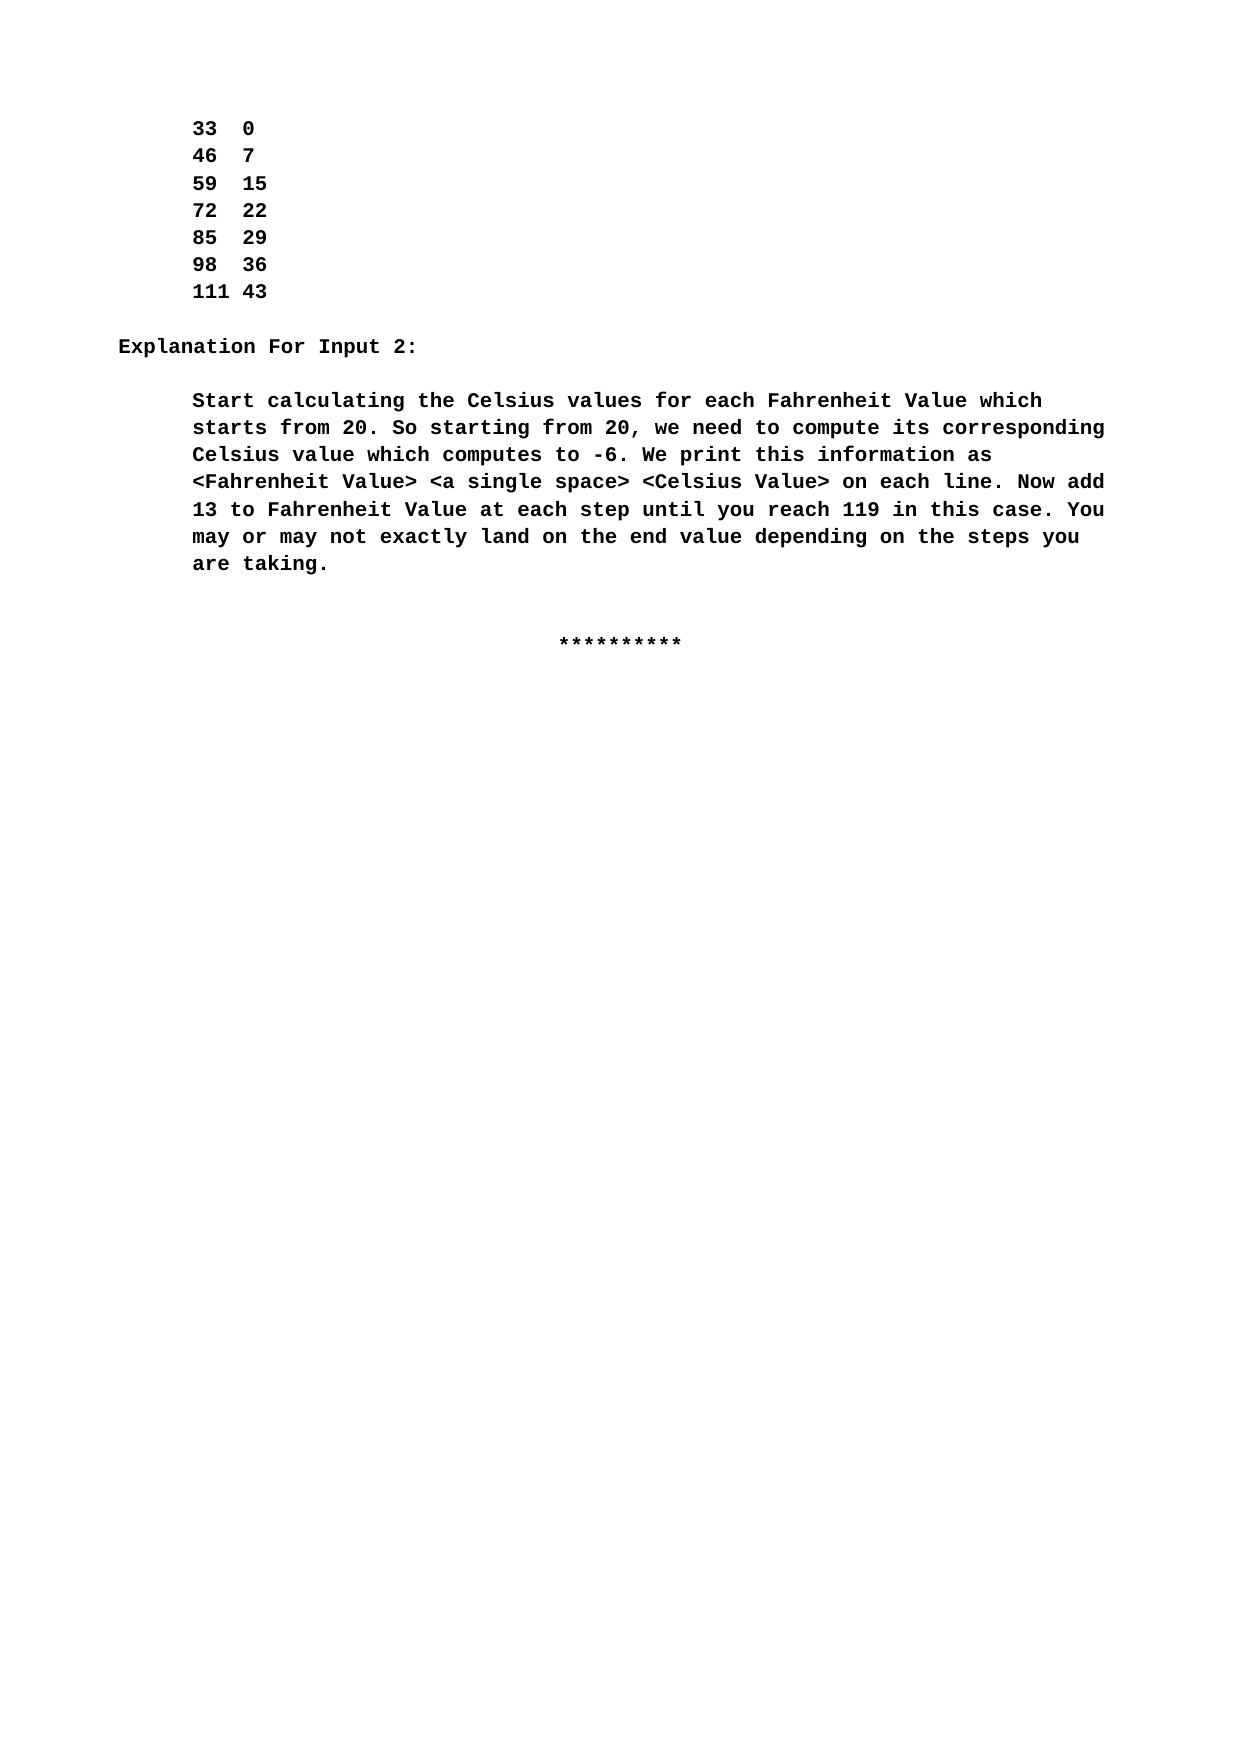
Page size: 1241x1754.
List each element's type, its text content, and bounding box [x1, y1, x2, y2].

text 72 22 [192, 200, 1122, 223]
text ********** [118, 635, 1122, 658]
text Start calculating the Celsius values for each Fahrenheit Value which starts from 20. So starting from 20, we need to compute its corresponding Celsius value which computes to -6. We print this information as <Fahrenheit Value> <a single space> <Celsius Value> on each line. Now add 13 to Fahrenheit Value at each step until you reach 119 in this case. You may or may not exactly land on the end value depending on the steps you are taking. [192, 390, 1122, 577]
text Explanation For Input 2: [118, 336, 1122, 359]
text 33 0 [192, 118, 1122, 142]
text 46 7 [192, 145, 1122, 169]
text 111 43 [192, 281, 1122, 305]
text 98 36 [192, 254, 1122, 278]
text 59 15 [192, 172, 1122, 196]
text 85 29 [192, 227, 1122, 251]
